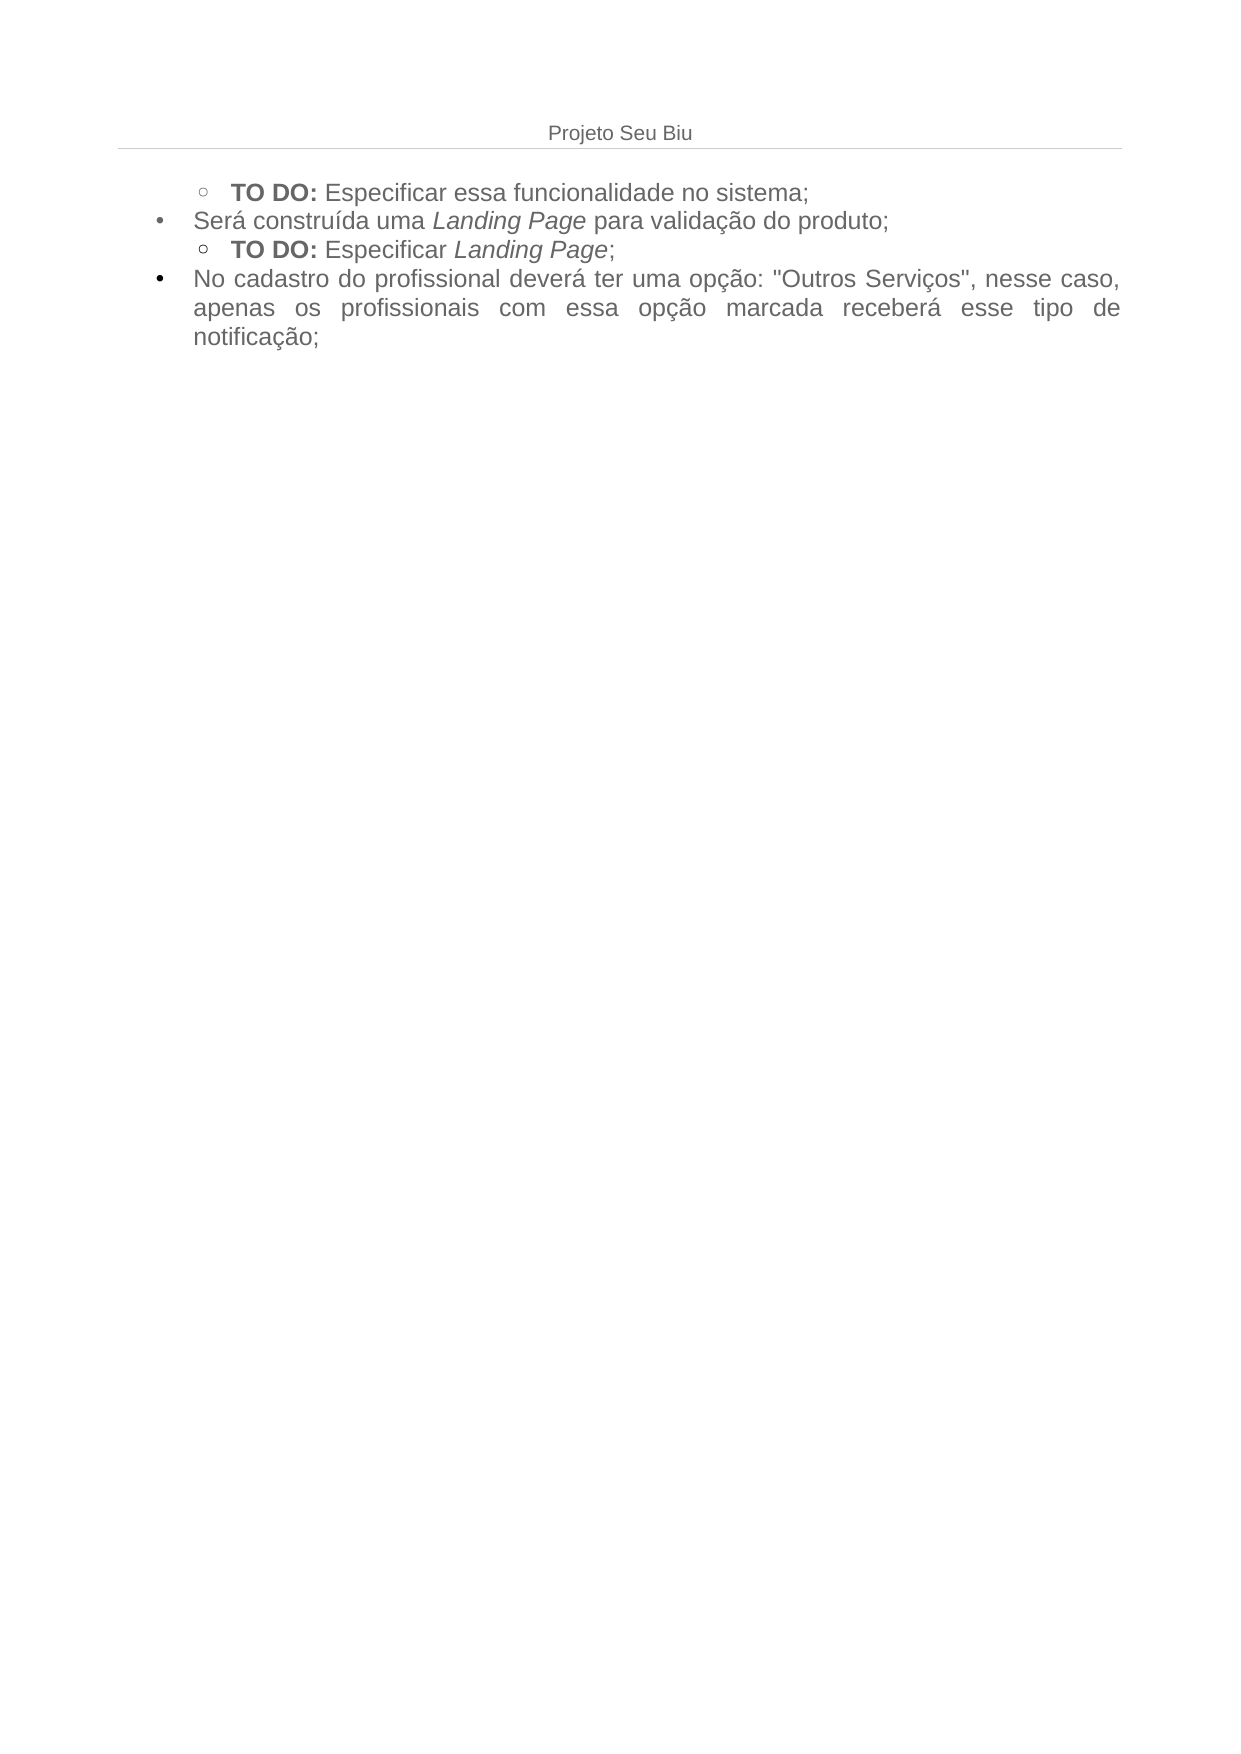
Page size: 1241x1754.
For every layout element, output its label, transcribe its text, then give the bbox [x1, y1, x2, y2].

list No cadastro do profissional deverá ter uma opção: "Outros Serviços", nesse caso, apenas os profissionais com essa opção marcada receberá esse tipo de notificação; [156, 264, 1122, 350]
list TO DO: Especificar Landing Page; [193, 235, 1122, 264]
list Será construída uma Landing Page para validação do produto; [156, 206, 1122, 235]
list TO DO: Especificar essa funcionalidade no sistema; [193, 177, 1122, 206]
